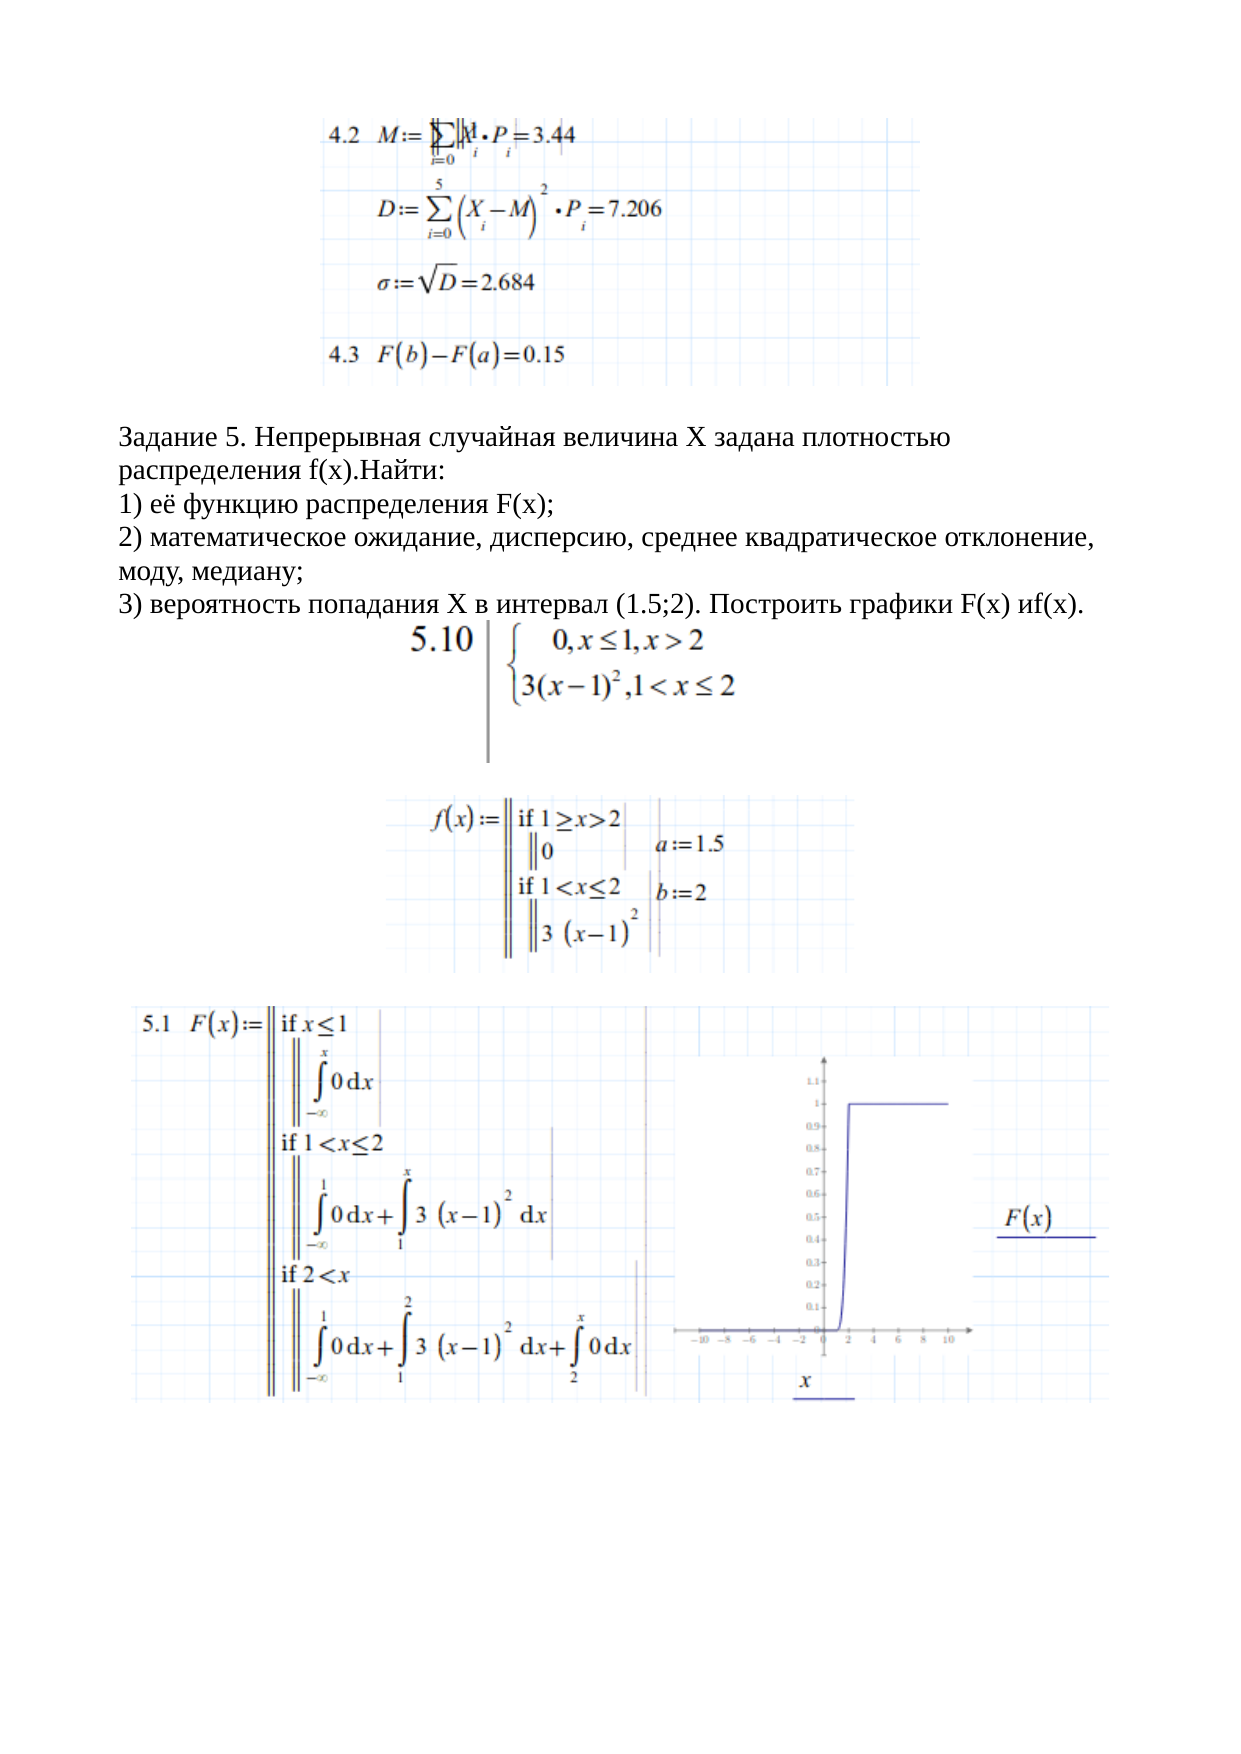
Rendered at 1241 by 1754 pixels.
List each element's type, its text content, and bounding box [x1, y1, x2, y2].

picture [131, 1006, 1110, 1403]
picture [320, 118, 920, 386]
text 2) математическое ожидание, дисперсию, среднее квадратическое отклонение, моду, медиану; [118, 519, 1122, 587]
text Задание 5. Непрерывная случайная величина Х задана плотностью распределения f(x).Найти: [118, 419, 1122, 486]
picture [385, 795, 855, 973]
text 3) вероятность попадания Х в интервал (1.5;2). Построить графики F(x) иf(x). [118, 587, 1122, 620]
text 1) её функцию распределения F(x); [118, 486, 1122, 519]
picture [399, 620, 841, 763]
